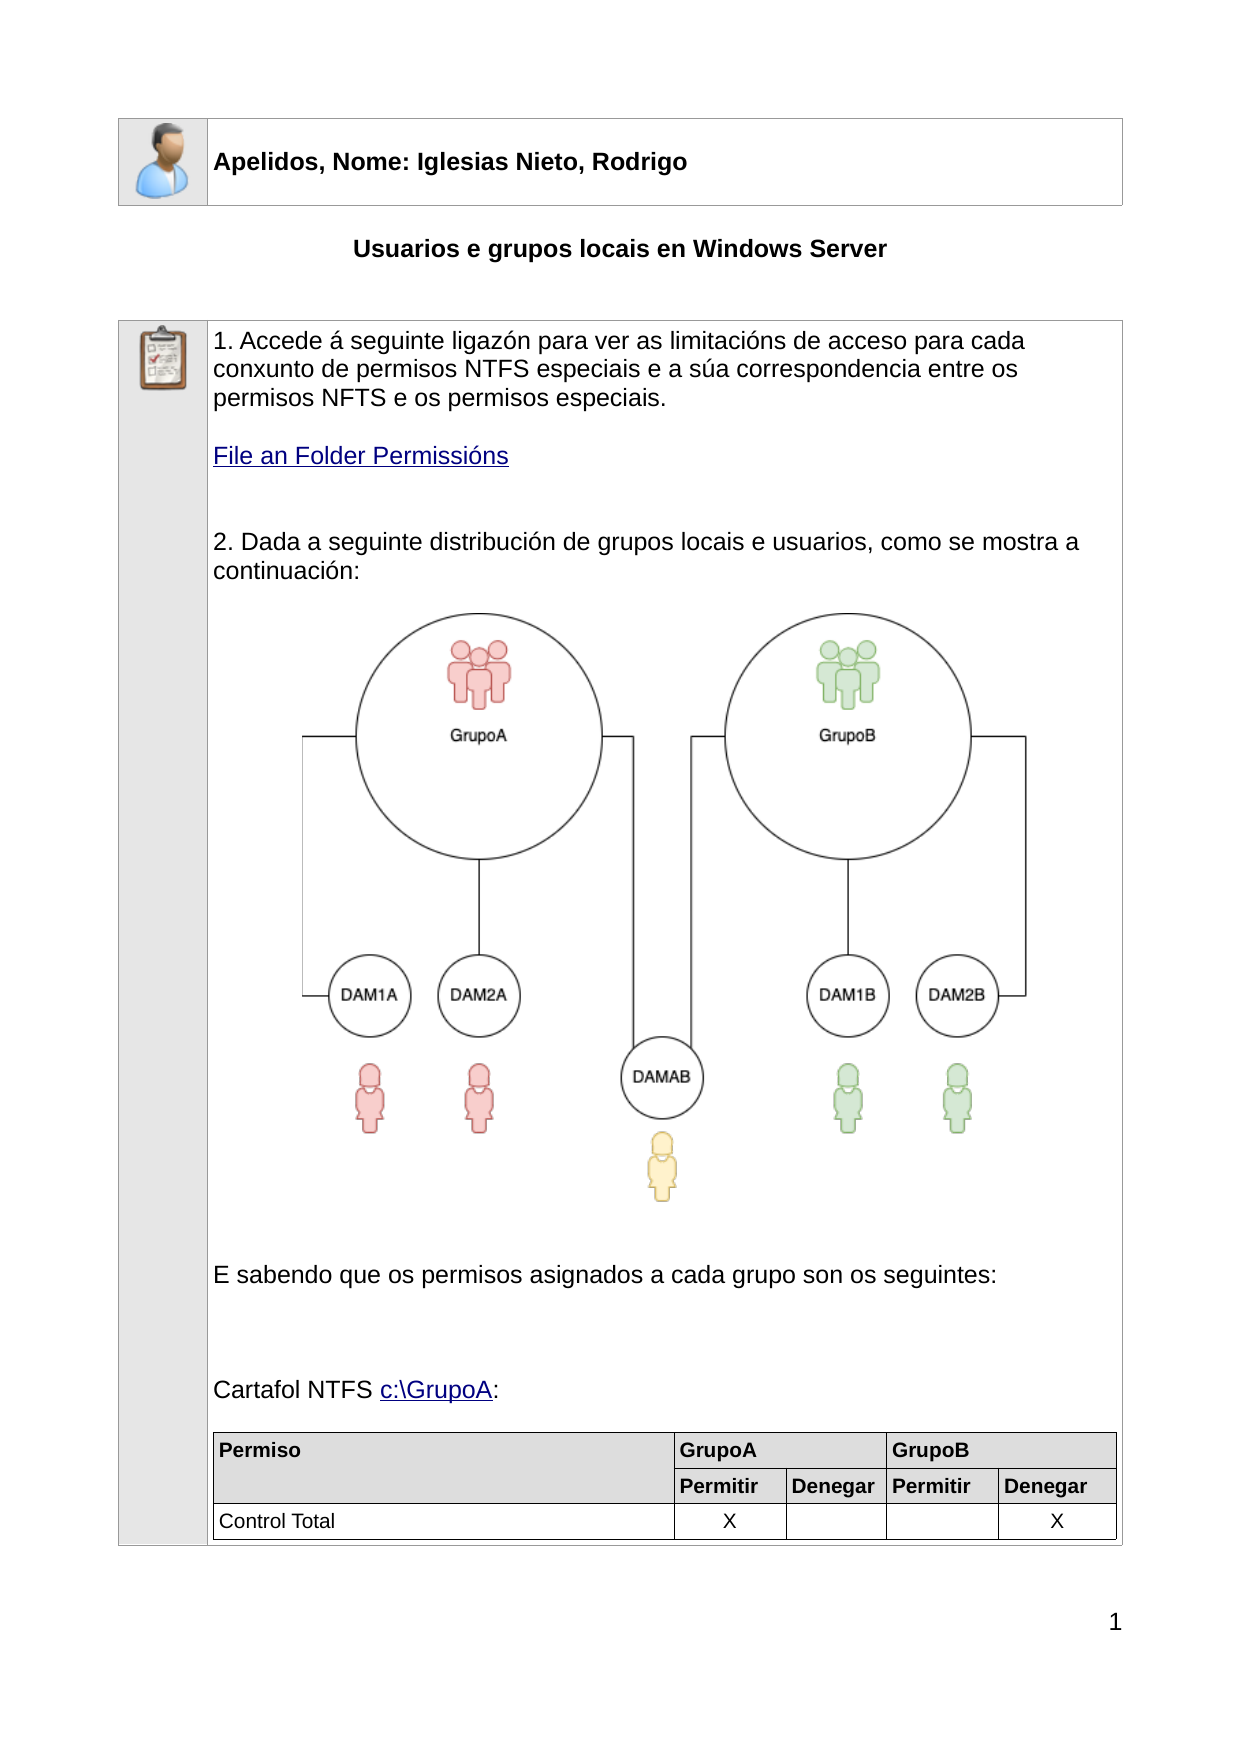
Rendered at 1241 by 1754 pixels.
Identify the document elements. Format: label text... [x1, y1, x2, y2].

table_header GrupoA [675, 1433, 886, 1468]
table_cell [887, 1504, 998, 1539]
table_cell Denegar [999, 1469, 1116, 1503]
table_cell Denegar [787, 1469, 886, 1503]
table_header Apelidos, Nome: Iglesias Nieto, Rodrigo [208, 119, 1122, 205]
picture [125, 123, 201, 199]
table_cell Permitir [887, 1469, 998, 1503]
table_cell X [999, 1504, 1116, 1539]
table_cell Permitir [675, 1469, 786, 1503]
table_cell Control Total [214, 1504, 674, 1539]
table_header [119, 119, 207, 205]
table_cell [787, 1504, 886, 1539]
table_header Permiso [214, 1433, 674, 1503]
picture [130, 325, 195, 391]
table_cell X [675, 1504, 786, 1539]
text Usuarios e grupos locais en Windows Server [118, 233, 1122, 262]
table_header GrupoB [887, 1433, 1116, 1468]
table_header [119, 321, 207, 1544]
table_header 1. Accede á seguinte ligazón para ver as limitacións de acceso para cada conxunto de permisos NTFS especiais e a súa correspondencia entre os permisos NFTS e os permisos especiais. File an Folder Permissións 2. Dada a seguinte distribución de grupos locais e usuarios, como se mostra a continuación: E sabendo que os permisos asignados a cada grupo son os seguintes: Cartafol NTFS c:\GrupoA: [208, 321, 1122, 1544]
picture [302, 613, 1028, 1203]
